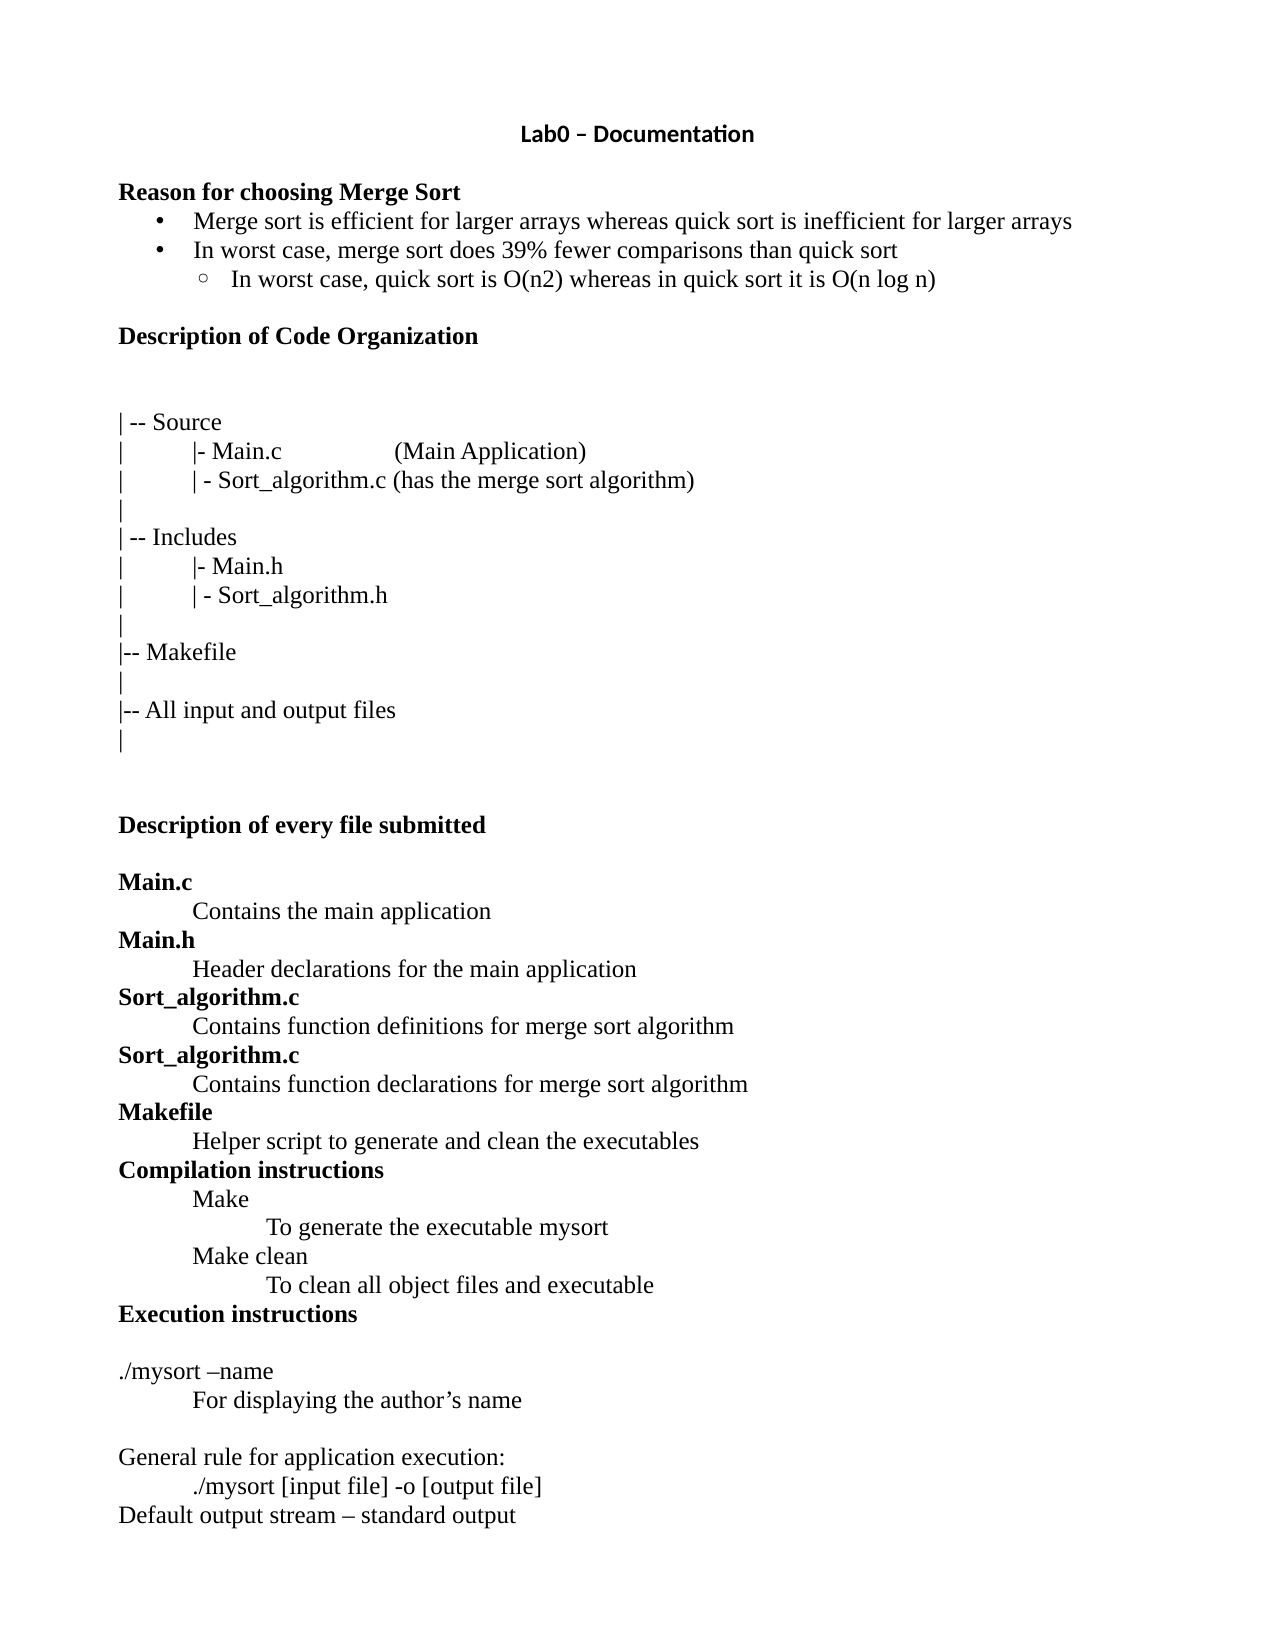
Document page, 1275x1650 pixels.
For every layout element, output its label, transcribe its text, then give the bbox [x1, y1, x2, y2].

text Sort_algorithm.c [118, 982, 1157, 1011]
text Compilation instructions [118, 1155, 1157, 1184]
text To clean all object files and executable [118, 1270, 1157, 1299]
text Header declarations for the main application [118, 954, 1157, 982]
text Main.c [118, 867, 1157, 896]
text Description of Code Organization [118, 321, 1157, 350]
text Sort_algorithm.c [118, 1040, 1157, 1069]
list Merge sort is efficient for larger arrays whereas quick sort is inefficient for larger arrays [156, 206, 1157, 235]
text Contains function declarations for merge sort algorithm [118, 1069, 1157, 1097]
text Default output stream – standard output [118, 1500, 1157, 1529]
list In worst case, quick sort is O(n2) whereas in quick sort it is O(n log n) [193, 264, 1157, 292]
text ./mysort [input file] -o [output file] [118, 1471, 1157, 1500]
text | [118, 609, 1157, 637]
text General rule for application execution: [118, 1442, 1157, 1471]
text For displaying the author’s name [118, 1385, 1157, 1414]
text | | - Sort_algorithm.h [118, 580, 1157, 609]
text | [118, 724, 1157, 752]
text Make clean [118, 1241, 1157, 1270]
text | |- Main.c (Main Application) [118, 436, 1157, 465]
text Contains function definitions for merge sort algorithm [118, 1011, 1157, 1040]
text Main.h [118, 925, 1157, 954]
text | [118, 666, 1157, 695]
text Contains the main application [118, 896, 1157, 925]
text | -- Source [118, 407, 1157, 436]
text Helper script to generate and clean the executables [118, 1126, 1157, 1155]
text Execution instructions [118, 1299, 1157, 1327]
text | [118, 494, 1157, 522]
text |-- Makefile [118, 637, 1157, 666]
text | -- Includes [118, 522, 1157, 551]
text Lab0 – Documentation [118, 118, 1157, 149]
text Reason for choosing Merge Sort [118, 177, 1157, 206]
list In worst case, merge sort does 39% fewer comparisons than quick sort [156, 235, 1157, 264]
text | |- Main.h [118, 551, 1157, 580]
text Makefile [118, 1097, 1157, 1126]
text | | - Sort_algorithm.c (has the merge sort algorithm) [118, 465, 1157, 494]
text Make [118, 1184, 1157, 1212]
text ./mysort –name [118, 1356, 1157, 1385]
text |-- All input and output files [118, 695, 1157, 724]
text To generate the executable mysort [118, 1212, 1157, 1241]
text Description of every file submitted [118, 810, 1157, 839]
